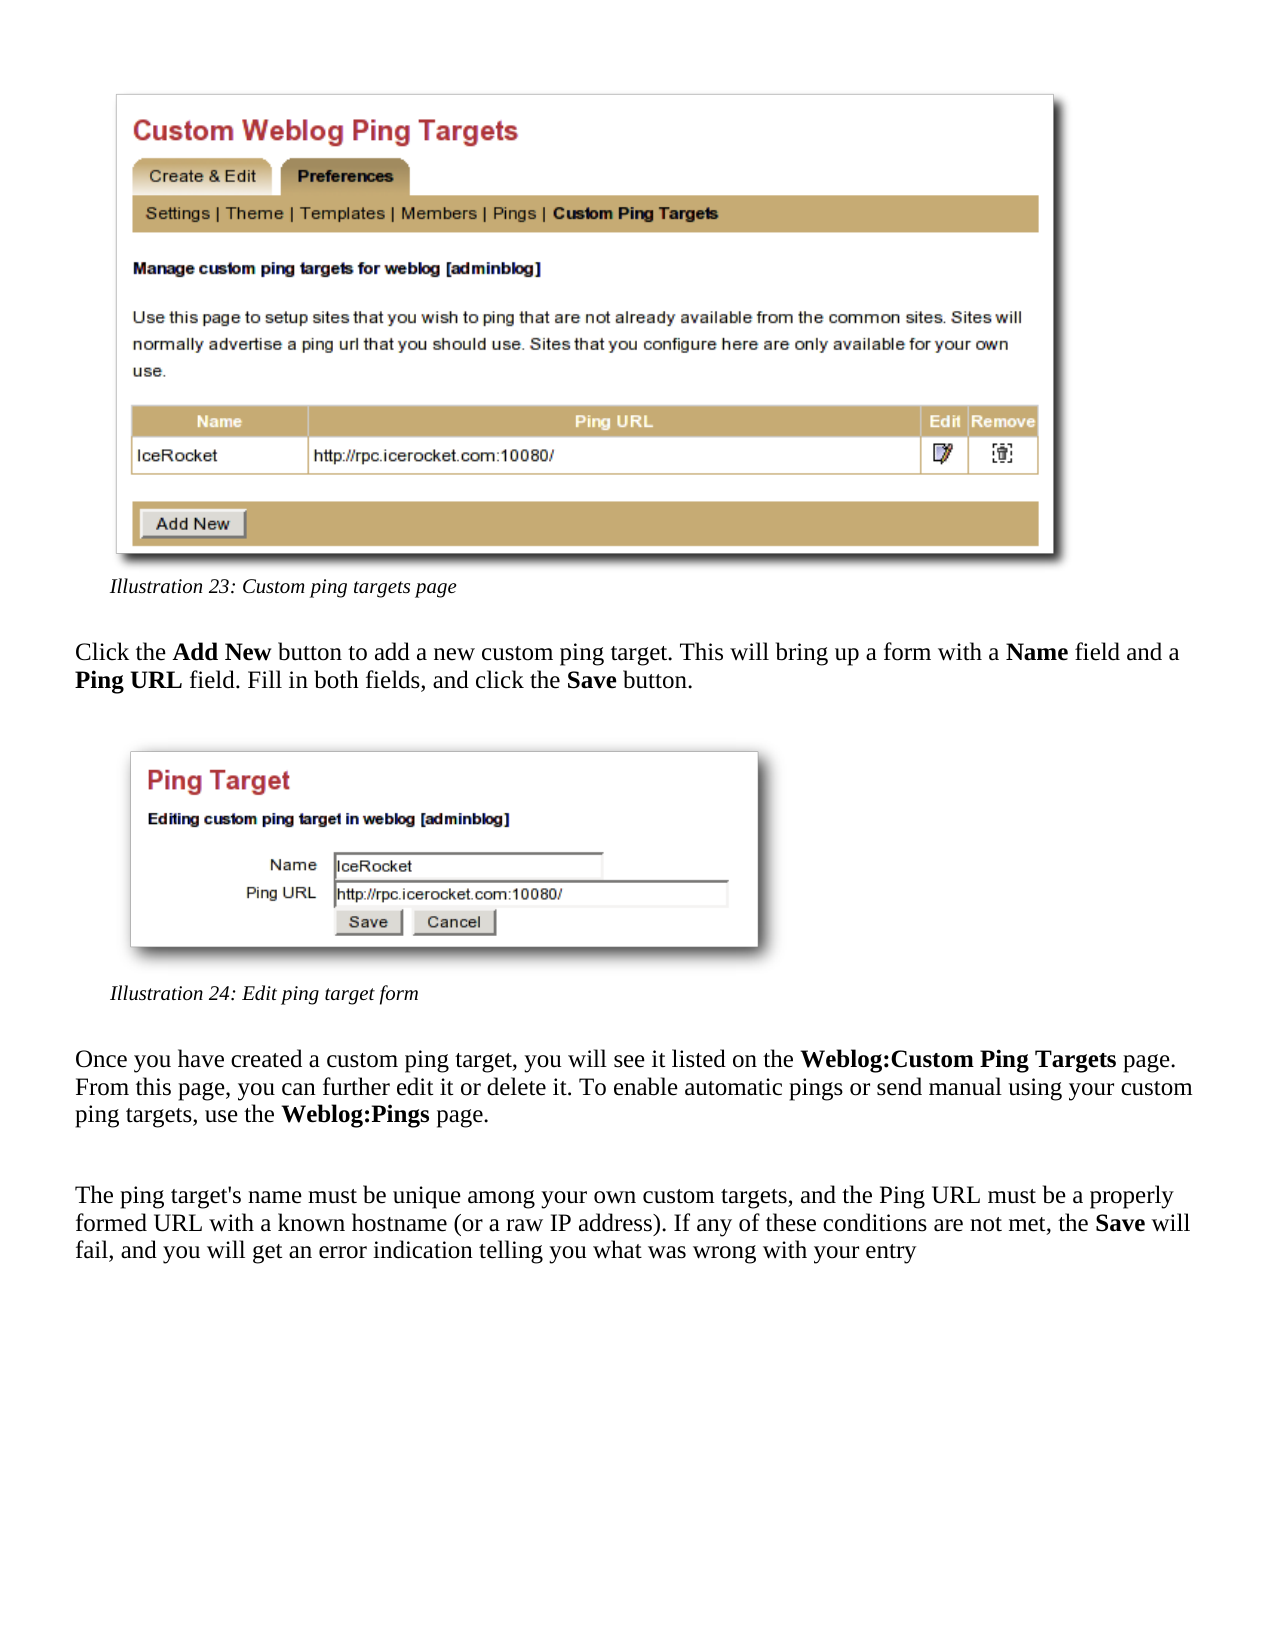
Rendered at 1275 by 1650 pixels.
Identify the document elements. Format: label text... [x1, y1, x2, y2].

picture [109, 87, 1076, 576]
text Illustration 23: Custom ping targets page [109, 576, 1076, 598]
text The ping target's name must be unique among your own custom targets, and the Ping URL must be a properly formed URL with a known hostname (or a raw IP address). If any of these conditions are not met, the Save will fail, and you will get an error indication telling you what was wrong with your entry [75, 1181, 1200, 1264]
text Once you have created a custom ping target, you will see it listed on the Weblog:Custom Ping Targets page. From this page, you can further edit it or delete it. To enable automatic pings or send manual using your custom ping targets, use the Weblog:Pings page. [75, 1045, 1200, 1128]
text Click the Add New button to add a new custom ping target. This will bring up a form with a Name field and a Ping URL field. Fill in both fields, and click the Save button. [75, 638, 1200, 694]
text Illustration 24: Edit ping target form [110, 732, 885, 1005]
picture [110, 732, 793, 982]
